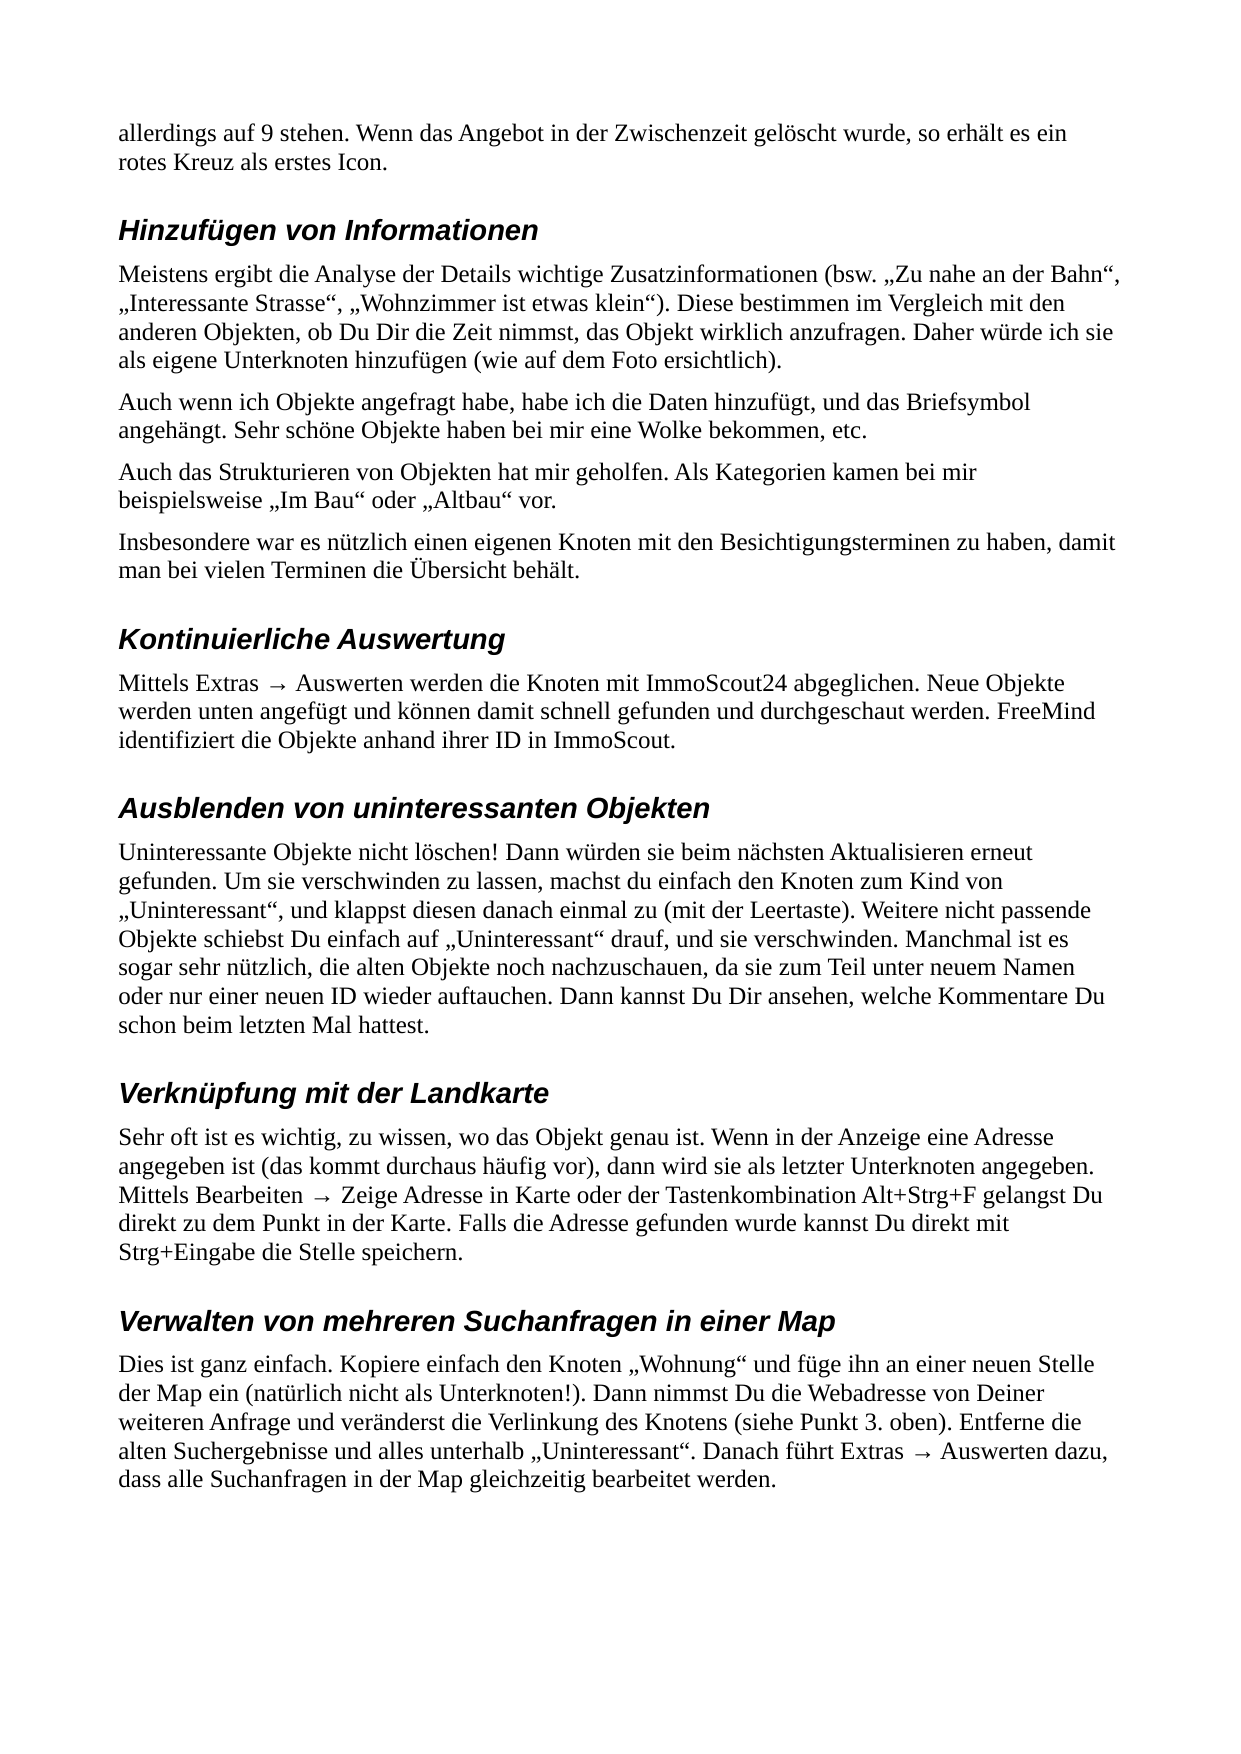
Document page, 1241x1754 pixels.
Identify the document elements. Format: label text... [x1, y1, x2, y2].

text Sehr oft ist es wichtig, zu wissen, wo das Objekt genau ist. Wenn in der Anzeige eine Adresse angegeben ist (das kommt durchaus häufig vor), dann wird sie als letzter Unterknoten angegeben. Mittels Bearbeiten → Zeige Adresse in Karte oder der Tastenkombination Alt+Strg+F gelangst Du direkt zu dem Punkt in der Karte. Falls die Adresse gefunden wurde kannst Du direkt mit Strg+Eingabe die Stelle speichern. [118, 1122, 1122, 1266]
subtitle Verknüpfung mit der Landkarte [118, 1076, 1122, 1110]
text allerdings auf 9 stehen. Wenn das Angebot in der Zwischenzeit gelöscht wurde, so erhält es ein rotes Kreuz als erstes Icon. [118, 118, 1122, 176]
subtitle Kontinuierliche Auswertung [118, 622, 1122, 655]
text Dies ist ganz einfach. Kopiere einfach den Knoten „Wohnung“ und füge ihn an einer neuen Stelle der Map ein (natürlich nicht als Unterknoten!). Dann nimmst Du die Webadresse von Deiner weiteren Anfrage und veränderst die Verlinkung des Knotens (siehe Punkt 3. oben). Entferne die alten Suchergebnisse und alles unterhalb „Uninteressant“. Danach führt Extras → Auswerten dazu, dass alle Suchanfragen in der Map gleichzeitig bearbeitet werden. [118, 1349, 1122, 1493]
text Meistens ergibt die Analyse der Details wichtige Zusatzinformationen (bsw. „Zu nahe an der Bahn“, „Interessante Strasse“, „Wohnzimmer ist etwas klein“). Diese bestimmen im Vergleich mit den anderen Objekten, ob Du Dir die Zeit nimmst, das Objekt wirklich anzufragen. Daher würde ich sie als eigene Unterknoten hinzufügen (wie auf dem Foto ersichtlich). [118, 259, 1122, 374]
text Insbesondere war es nützlich einen eigenen Knoten mit den Besichtigungsterminen zu haben, damit man bei vielen Terminen die Übersicht behält. [118, 527, 1122, 584]
subtitle Verwalten von mehreren Suchanfragen in einer Map [118, 1303, 1122, 1337]
text Auch das Strukturieren von Objekten hat mir geholfen. Als Kategorien kamen bei mir beispielsweise „Im Bau“ oder „Altbau“ vor. [118, 457, 1122, 514]
subtitle Ausblenden von uninteressanten Objekten [118, 791, 1122, 825]
subtitle Hinzufügen von Informationen [118, 213, 1122, 247]
text Mittels Extras → Auswerten werden die Knoten mit ImmoScout24 abgeglichen. Neue Objekte werden unten angefügt und können damit schnell gefunden und durchgeschaut werden. FreeMind identifiziert die Objekte anhand ihrer ID in ImmoScout. [118, 668, 1122, 754]
text Auch wenn ich Objekte angefragt habe, habe ich die Daten hinzufügt, und das Briefsymbol angehängt. Sehr schöne Objekte haben bei mir eine Wolke bekommen, etc. [118, 387, 1122, 444]
text Uninteressante Objekte nicht löschen! Dann würden sie beim nächsten Aktualisieren erneut gefunden. Um sie verschwinden zu lassen, machst du einfach den Knoten zum Kind von „Uninteressant“, und klappst diesen danach einmal zu (mit der Leertaste). Weitere nicht passende Objekte schiebst Du einfach auf „Uninteressant“ drauf, und sie verschwinden. Manchmal ist es sogar sehr nützlich, die alten Objekte noch nachzuschauen, da sie zum Teil unter neuem Namen oder nur einer neuen ID wieder auftauchen. Dann kannst Du Dir ansehen, welche Kommentare Du schon beim letzten Mal hattest. [118, 837, 1122, 1039]
